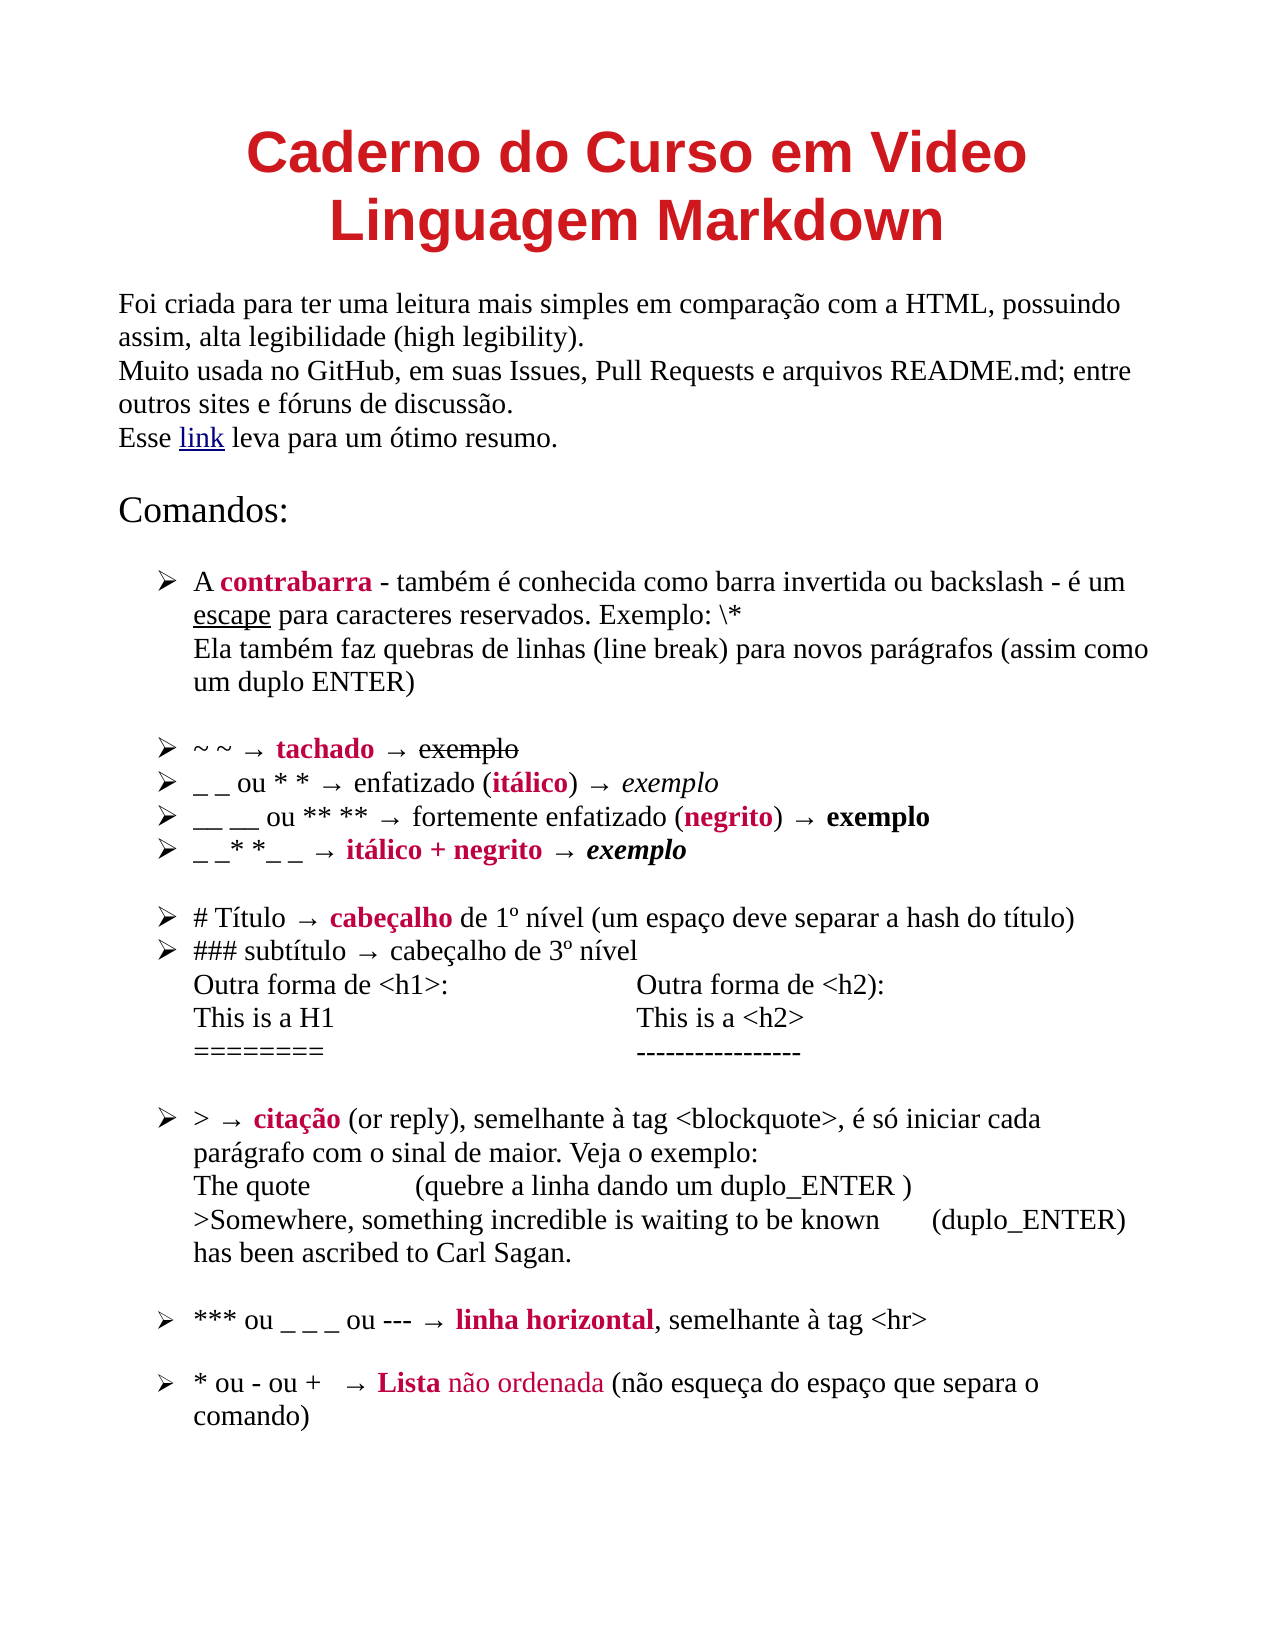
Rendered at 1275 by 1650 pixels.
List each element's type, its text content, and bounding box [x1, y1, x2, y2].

list A contrabarra - também é conhecida como barra invertida ou backslash - é um escape para caracteres reservados. Exemplo: \* Ela também faz quebras de linhas (line break) para novos parágrafos (assim como um duplo ENTER) [156, 564, 1157, 698]
list # Título → cabeçalho de 1º nível (um espaço deve separar a hash do título) [156, 900, 1157, 933]
text Muito usada no GitHub, em suas Issues, Pull Requests e arquivos README.md; entre outros sites e fóruns de discussão. [118, 353, 1157, 420]
list ### subtítulo → cabeçalho de 3º nível Outra forma de <h1>: Outra forma de <h2): This is a H1 This is a <h2> ======== ----------------- [156, 933, 1157, 1068]
list *** ou _ _ _ ou --- → linha horizontal, semelhante à tag <hr> [156, 1302, 1157, 1336]
list ~ ~ → tachado → exemplo [156, 732, 1157, 765]
list _ _ ou * * → enfatizado (itálico) → exemplo [156, 765, 1157, 799]
list __ __ ou ** ** → fortemente enfatizado (negrito) → exemplo [156, 799, 1157, 832]
list * ou - ou + → Lista não ordenada (não esqueça do espaço que separa o comando) [156, 1365, 1157, 1432]
title Caderno do Curso em Video Linguagem Markdown [118, 118, 1157, 252]
text Comandos: [118, 487, 1157, 530]
text Esse link leva para um ótimo resumo. [118, 420, 1157, 453]
list _ _* *_ _ → itálico + negrito → exemplo [156, 832, 1157, 866]
list > → citação (or reply), semelhante à tag <blockquote>, é só iniciar cada parágrafo com o sinal de maior. Veja o exemplo: The quote (quebre a linha dando um duplo_ENTER ) >Somewhere, something incredible is waiting to be known (duplo_ENTER) has been ascribed to Carl Sagan. [156, 1101, 1157, 1269]
text Foi criada para ter uma leitura mais simples em comparação com a HTML, possuindo assim, alta legibilidade (high legibility). [118, 286, 1157, 353]
